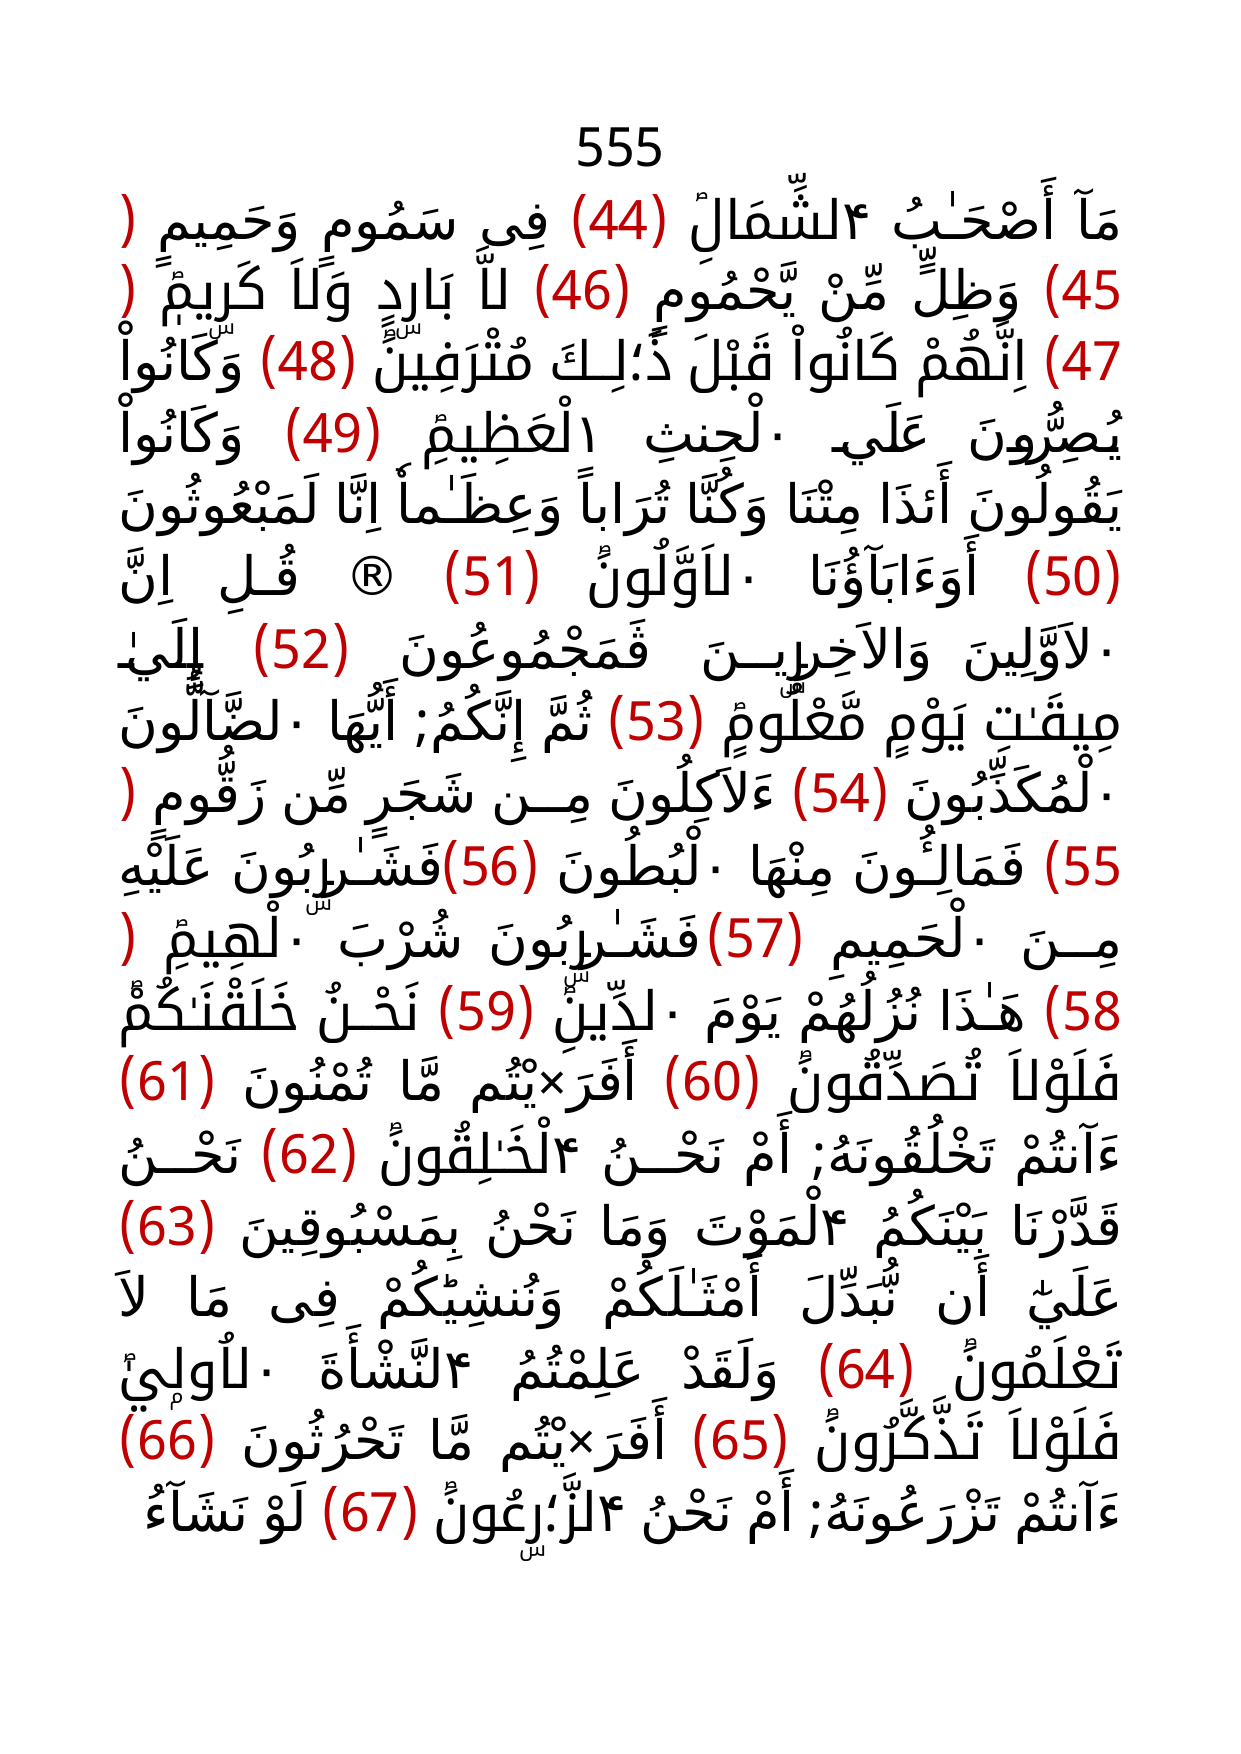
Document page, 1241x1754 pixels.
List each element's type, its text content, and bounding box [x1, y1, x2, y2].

text 555 [118, 118, 1122, 189]
text مَآ أَصْحَـٰبُ ۴لشِّمَالِؐ (44) فِى سَمُومٍ وَحَمِيمٍ (45) وَظِلٍّ مِّنْ يَّحْمُومٍ (46) لاَّ بَارۣدٍ وَلاَ كَرۣيمٖؐ (47) اِنَّهُمْ كَانُواْ قَبْلَ ذَ؛لِــكَ مُتْرَفِينَؐ (48) وَكَانُواْ يُصِرُّونَ عَلَي ۰لْحِنثِ ۱لْعَظِيمِؐ (49) وَكَانُواْ يَقُولُونَ أَئذَا مِتْنَا وَكُنَّا تُرَاباً وَعِظَـٰماٗ اِنَّا لَمَبْعُوثُونَ (50) أَوَءَابَآؤُنَا ۰لاَوَّلُونَؐ (51) ® قُـلِ اِنَّ ۰لاَوَّلِينَ وَالاَخِرۣيــنَ ڤَمَجْمُوعُونَ (52) إِلَيٰ مِيقَـٰتِ يَوْمٍ مَّعْلُومٍؐ (53) ثُمَّ إِنَّكُمُ; أَيُّهَا ۰لضَّآلُّونَ ۰لْمُكَذِّبُونَ (54) ءَلاَكِلُونَ مِــن شَجَرٍ مِّن زَقُّومٍ (55) فَمَالِـُٔونَ مِنْهَا ۰لْبُطُونَ (56) فَشَـٰرۣبُونَ عَلَيْهِ مِــنَ ۰لْحَمِيمِ (57) فَشَـٰرۣبُونَ شُرْبَ ۰لْهِيمِؐ (58) هَـٰذَا نُزُلُهُمْ يَوْمَ ۰لدِّينِؐ (59) نَحْــنُ خَلَقْنَـٰكُمْؐ فَلَوْلاَ تُصَدِّقُونَؐ (60) أَفَرَ×يْتُم مَّا تُمْنُونَ (61) ءَآنتُمْ تَخْلُقُونَهُ; أَمْ نَحْــنُ ۴لْخَـٰلِقُونَؐ (62) نَحْــنُ قَدَّرْنَا بَيْنَكُمُ ۴لْمَوْتَ وَمَا نَحْنُ بِمَسْبُوقِينَ (63) عَلَيٰٓ أَن نُّبَدِّلَ أَمْثَـٰلَكُمْ وَنُنشِيؕكُمْ فِى مَا لاَ تَعْلَمُونَؐ (64) وَلَقَدْ عَلِمْتُمُ ۴لنَّشْأَةَ ۰لاُولۭيٰؐ فَلَوْلاَ تَذَّكَّرُونَؐ (65) أَفَرَ×يْتُم مَّا تَحْرُثُونَ (66) ءَآنتُمْ تَزْرَعُونَهُ; أَمْ نَحْنُ ۴لزَّ؛رۣعُونَؐ (67) لَوْ نَشَآءُ [118, 189, 1122, 1554]
